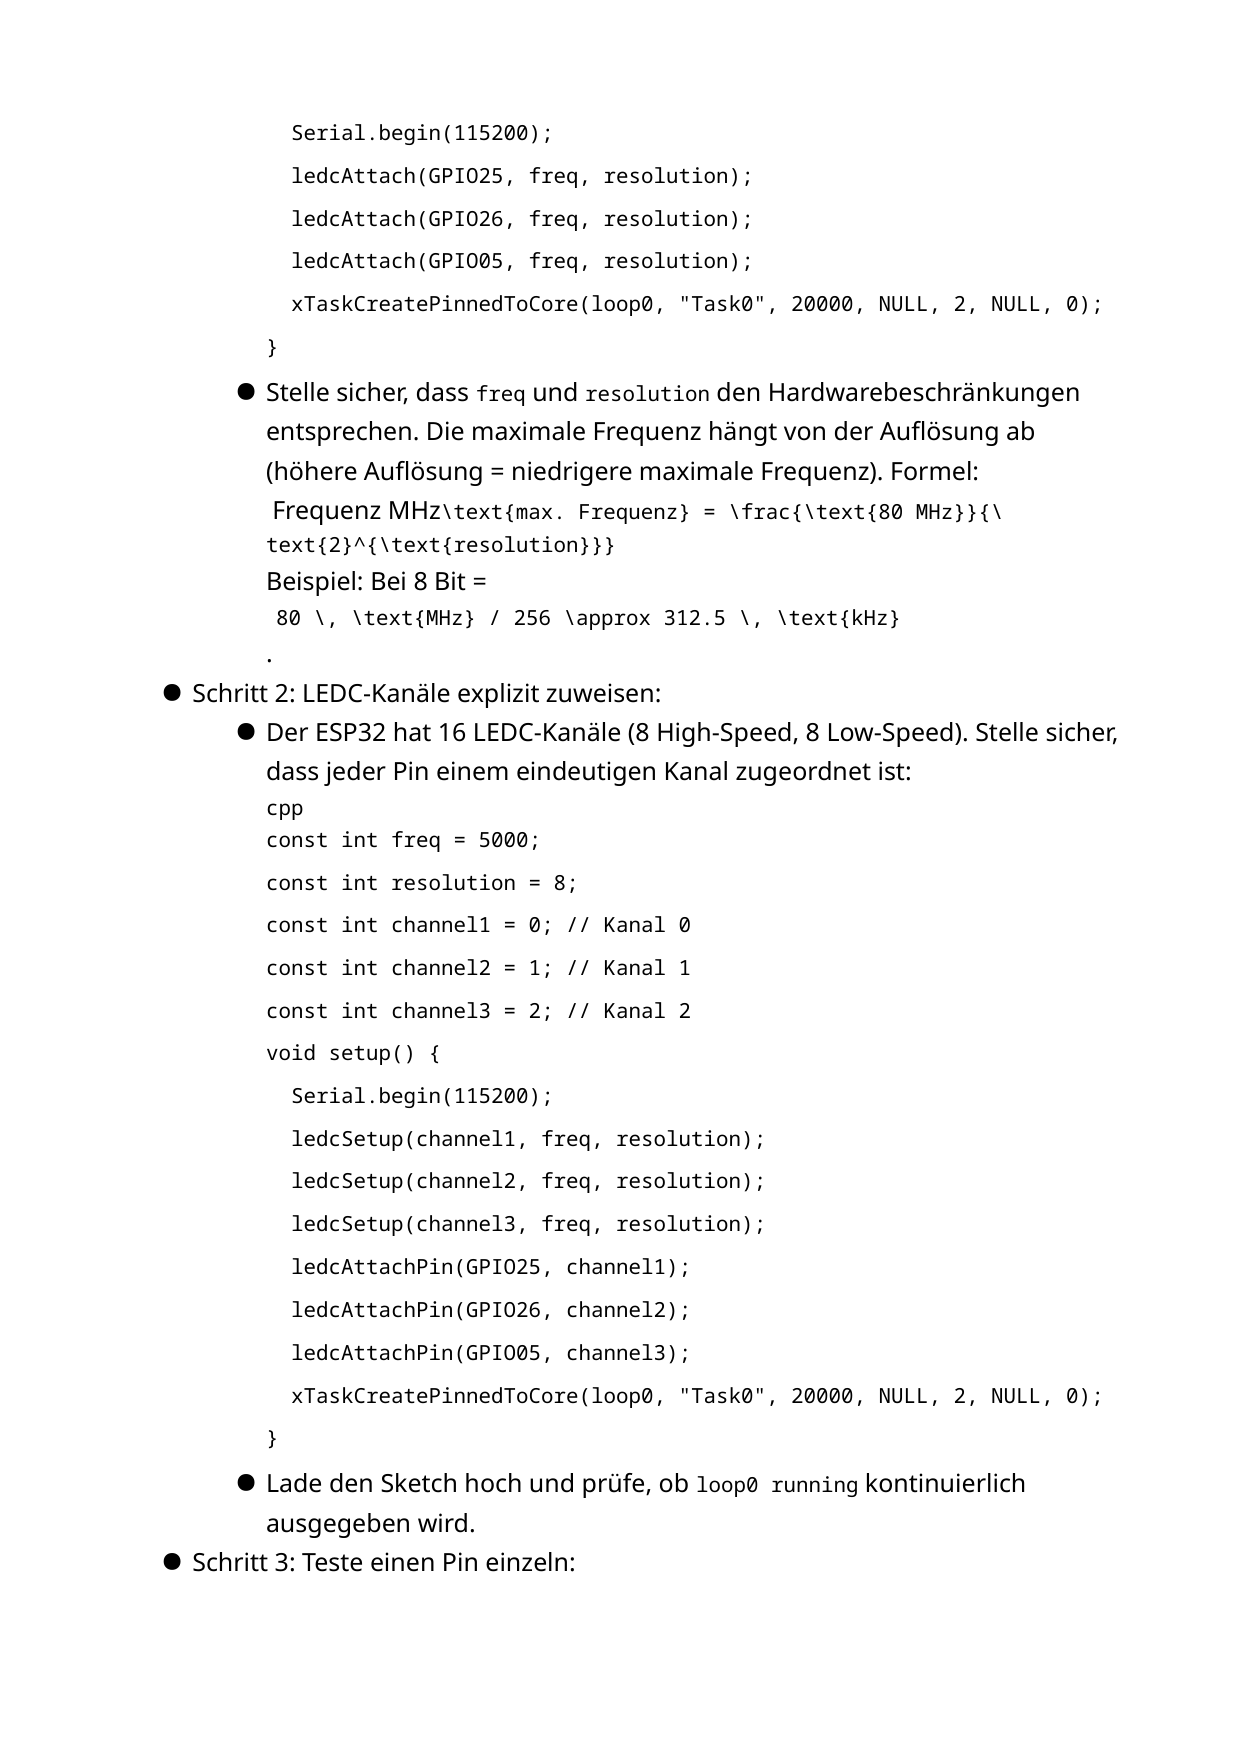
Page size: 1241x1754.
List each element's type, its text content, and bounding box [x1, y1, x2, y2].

list const int freq = 5000; [236, 825, 1122, 854]
list const int channel3 = 2; // Kanal 2 [236, 996, 1122, 1024]
list ledcAttachPin(GPIO05, channel3); [236, 1338, 1122, 1366]
list cpp [236, 793, 1122, 821]
list Stelle sicher, dass freq und resolution den Hardwarebeschränkungen entsprechen. Die maximale Frequenz hängt von der Auflösung ab (höhere Auflösung = niedrigere maximale Frequenz). Formel: [236, 375, 1122, 487]
list const int channel2 = 1; // Kanal 1 [236, 953, 1122, 982]
list Lade den Sketch hoch und prüfe, ob loop0 running kontinuierlich ausgegeben wird. [236, 1466, 1122, 1539]
list xTaskCreatePinnedToCore(loop0, "Task0", 20000, NULL, 2, NULL, 0); [236, 1381, 1122, 1409]
list ledcAttach(GPIO25, freq, resolution); [236, 161, 1122, 189]
list Serial.begin(115200); [236, 118, 1122, 147]
list Frequenz MHz\text{max. Frequenz} = \frac{\text{80 MHz}}{\text{2}^{\text{resolution}}} [236, 492, 1122, 559]
list Schritt 2: LEDC-Kanäle explizit zuweisen: [162, 675, 1122, 709]
list . [236, 636, 1122, 670]
list ledcAttach(GPIO05, freq, resolution); [236, 247, 1122, 275]
list ledcSetup(channel2, freq, resolution); [236, 1167, 1122, 1195]
list Beispiel: Bei 8 Bit = [236, 563, 1122, 597]
list Serial.begin(115200); [236, 1081, 1122, 1109]
list void setup() { [236, 1038, 1122, 1067]
list } [236, 1423, 1122, 1452]
list ledcSetup(channel3, freq, resolution); [236, 1209, 1122, 1238]
list ledcSetup(channel1, freq, resolution); [236, 1124, 1122, 1152]
list } [236, 332, 1122, 361]
list const int channel1 = 0; // Kanal 0 [236, 911, 1122, 939]
list ledcAttachPin(GPIO25, channel1); [236, 1252, 1122, 1281]
list ledcAttach(GPIO26, freq, resolution); [236, 204, 1122, 232]
list Schritt 3: Teste einen Pin einzeln: [162, 1544, 1122, 1578]
list const int resolution = 8; [236, 868, 1122, 896]
list Der ESP32 hat 16 LEDC-Kanäle (8 High-Speed, 8 Low-Speed). Stelle sicher, dass jeder Pin einem eindeutigen Kanal zugeordnet ist: [236, 714, 1122, 788]
list xTaskCreatePinnedToCore(loop0, "Task0", 20000, NULL, 2, NULL, 0); [236, 289, 1122, 318]
list 80 \, \text{MHz} / 256 \approx 312.5 \, \text{kHz} [236, 602, 1122, 632]
list ledcAttachPin(GPIO26, channel2); [236, 1295, 1122, 1324]
